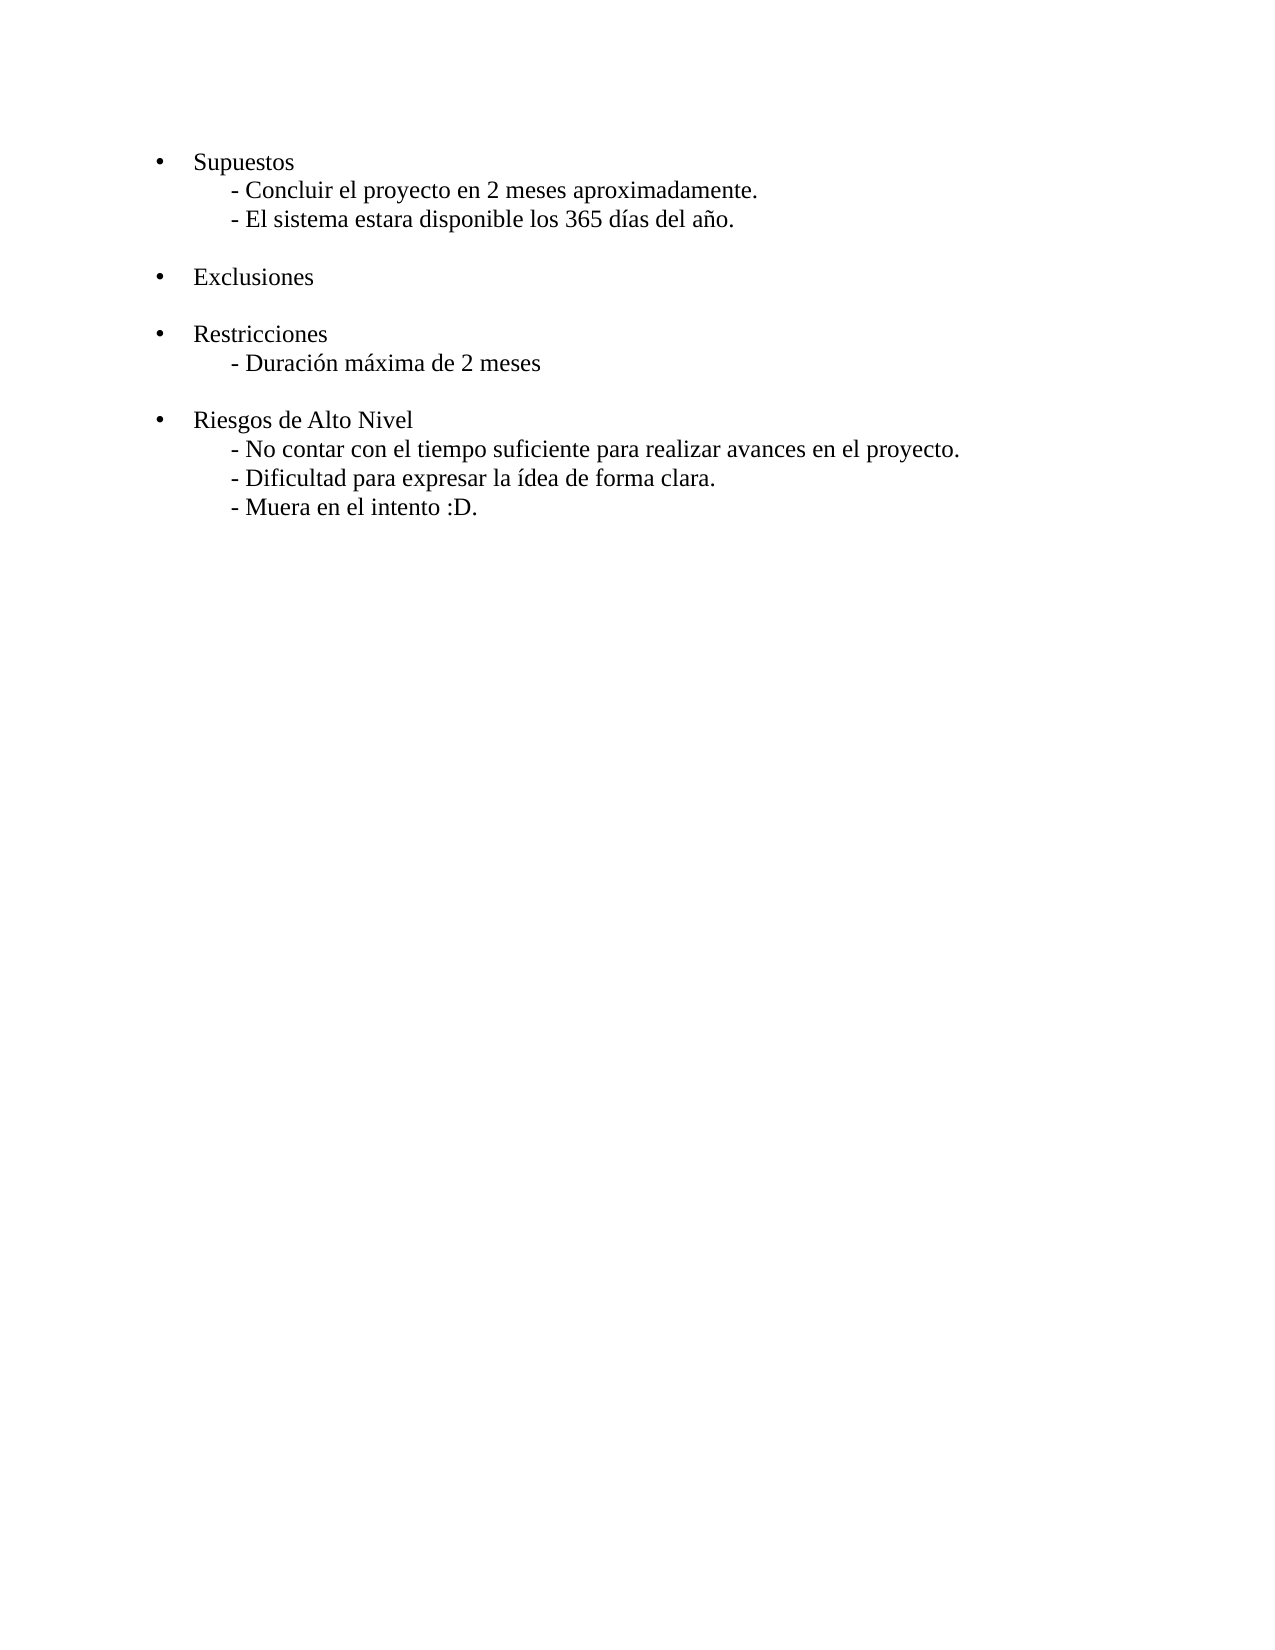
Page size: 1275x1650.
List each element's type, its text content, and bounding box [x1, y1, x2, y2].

list - Dificultad para expresar la ídea de forma clara. [193, 463, 1157, 492]
list - Concluir el proyecto en 2 meses aproximadamente. [193, 176, 1157, 204]
list - El sistema estara disponible los 365 días del año. [193, 204, 1157, 233]
list Riesgos de Alto Nivel [156, 406, 1157, 434]
list - Duración máxima de 2 meses [193, 348, 1157, 377]
list - Muera en el intento :D. [193, 492, 1157, 521]
list Supuestos [156, 147, 1157, 176]
list Exclusiones [156, 262, 1157, 291]
list - No contar con el tiempo suficiente para realizar avances en el proyecto. [193, 434, 1157, 463]
list Restricciones [156, 319, 1157, 348]
